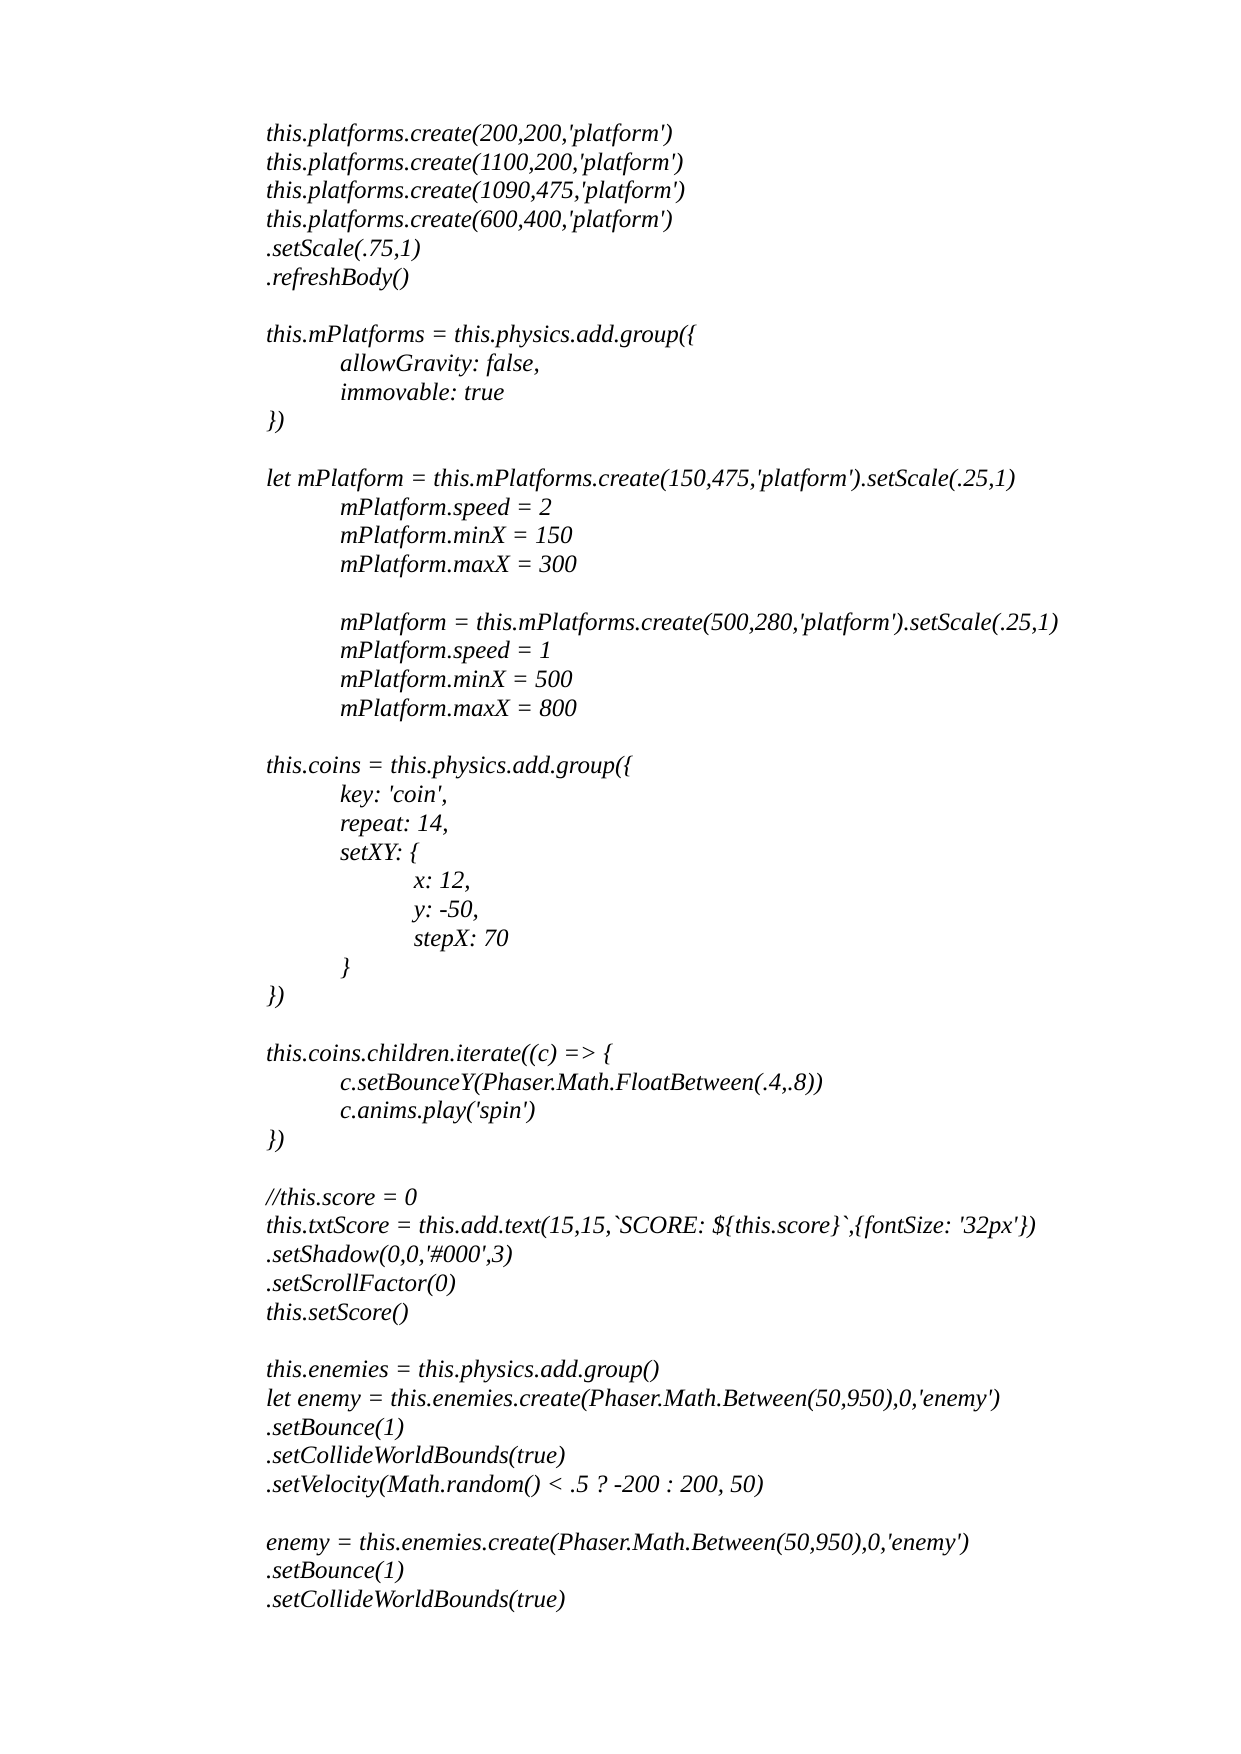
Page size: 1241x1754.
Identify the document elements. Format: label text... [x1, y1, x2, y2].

text .setBounce(1) [118, 1412, 1122, 1441]
text key: 'coin', [118, 779, 1122, 808]
text x: 12, [118, 866, 1122, 894]
text this.setScore() [118, 1297, 1122, 1326]
text this.mPlatforms = this.physics.add.group({ [118, 319, 1122, 348]
text mPlatform = this.mPlatforms.create(500,280,'platform').setScale(.25,1) [118, 607, 1122, 636]
text allowGravity: false, [118, 348, 1122, 377]
text .setBounce(1) [118, 1556, 1122, 1584]
text .setScrollFactor(0) [118, 1268, 1122, 1297]
text let mPlatform = this.mPlatforms.create(150,475,'platform').setScale(.25,1) [118, 463, 1122, 492]
text mPlatform.minX = 500 [118, 664, 1122, 693]
text mPlatform.maxX = 800 [118, 693, 1122, 722]
text }) [118, 1124, 1122, 1153]
text this.platforms.create(600,400,'platform') [118, 204, 1122, 233]
text enemy = this.enemies.create(Phaser.Math.Between(50,950),0,'enemy') [118, 1527, 1122, 1556]
text this.coins = this.physics.add.group({ [118, 751, 1122, 779]
text .setShadow(0,0,'#000',3) [118, 1239, 1122, 1268]
text this.platforms.create(200,200,'platform') [118, 118, 1122, 147]
text .setCollideWorldBounds(true) [118, 1441, 1122, 1469]
text mPlatform.minX = 150 [118, 521, 1122, 549]
text .setScale(.75,1) [118, 233, 1122, 262]
text this.platforms.create(1100,200,'platform') [118, 147, 1122, 176]
text this.coins.children.iterate((c) => { [118, 1038, 1122, 1067]
text }) [118, 406, 1122, 434]
text stepX: 70 [118, 923, 1122, 952]
text .refreshBody() [118, 262, 1122, 291]
text } [118, 952, 1122, 981]
text setXY: { [118, 837, 1122, 866]
text }) [118, 981, 1122, 1009]
text .setVelocity(Math.random() < .5 ? -200 : 200, 50) [118, 1469, 1122, 1498]
text immovable: true [118, 377, 1122, 406]
text mPlatform.speed = 2 [118, 492, 1122, 521]
text let enemy = this.enemies.create(Phaser.Math.Between(50,950),0,'enemy') [118, 1383, 1122, 1412]
text repeat: 14, [118, 808, 1122, 837]
text y: -50, [118, 894, 1122, 923]
text .setCollideWorldBounds(true) [118, 1584, 1122, 1613]
text mPlatform.speed = 1 [118, 636, 1122, 664]
text this.txtScore = this.add.text(15,15,`SCORE: ${this.score}`,{fontSize: '32px'}) [118, 1211, 1122, 1239]
text c.anims.play('spin') [118, 1096, 1122, 1124]
text this.platforms.create(1090,475,'platform') [118, 176, 1122, 204]
text c.setBounceY(Phaser.Math.FloatBetween(.4,.8)) [118, 1067, 1122, 1096]
text //this.score = 0 [118, 1182, 1122, 1211]
text mPlatform.maxX = 300 [118, 549, 1122, 578]
text this.enemies = this.physics.add.group() [118, 1354, 1122, 1383]
